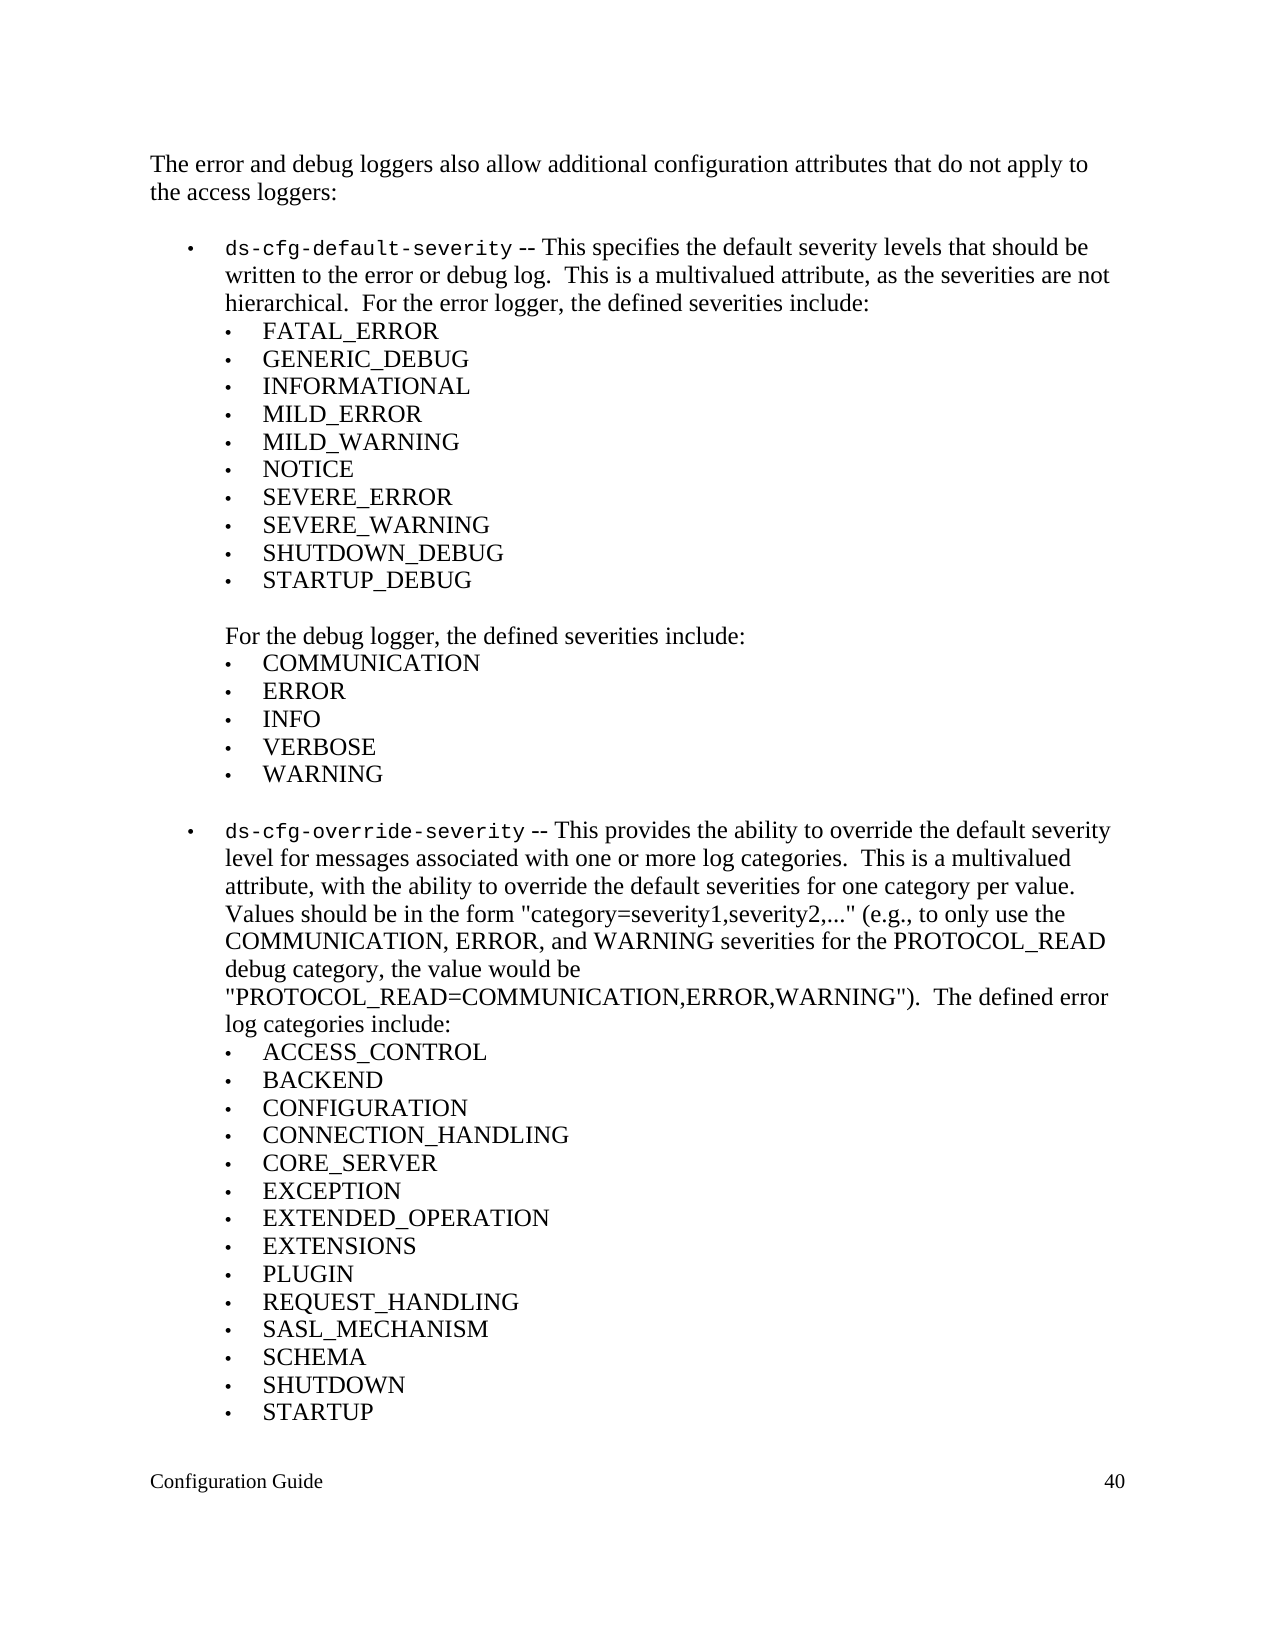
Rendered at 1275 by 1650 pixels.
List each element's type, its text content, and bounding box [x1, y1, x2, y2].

list CORE_SERVER [225, 1149, 1125, 1177]
list MILD_ERROR [225, 400, 1125, 428]
list SHUTDOWN [225, 1371, 1125, 1398]
list STARTUP [225, 1398, 1125, 1426]
list FATAL_ERROR [225, 317, 1125, 345]
list SHUTDOWN_DEBUG [225, 539, 1125, 566]
list EXCEPTION [225, 1177, 1125, 1204]
list SASL_MECHANISM [225, 1315, 1125, 1343]
list For the debug logger, the defined severities include: [187, 594, 1125, 649]
list SEVERE_WARNING [225, 511, 1125, 539]
list STARTUP_DEBUG [225, 566, 1125, 594]
list REQUEST_HANDLING [225, 1288, 1125, 1315]
list ACCESS_CONTROL [225, 1038, 1125, 1066]
list MILD_WARNING [225, 428, 1125, 456]
list VERBOSE [225, 733, 1125, 760]
list EXTENDED_OPERATION [225, 1204, 1125, 1232]
list EXTENSIONS [225, 1232, 1125, 1260]
list PLUGIN [225, 1260, 1125, 1288]
list INFO [225, 705, 1125, 733]
list BACKEND [225, 1066, 1125, 1094]
list ds-cfg-override-severity -- This provides the ability to override the default severity level for messages associated with one or more log categories. This is a multivalued attribute, with the ability to override the default severities for one category per value. Values should be in the form "category=severity1,severity2,..." (e.g., to only use the COMMUNICATION, ERROR, and WARNING severities for the PROTOCOL_READ debug category, the value would be "PROTOCOL_READ=COMMUNICATION,ERROR,WARNING"). The defined error log categories include: [187, 816, 1125, 1038]
list COMMUNICATION [225, 649, 1125, 677]
list CONNECTION_HANDLING [225, 1121, 1125, 1149]
list ERROR [225, 677, 1125, 705]
list ds-cfg-default-severity -- This specifies the default severity levels that should be written to the error or debug log. This is a multivalued attribute, as the severities are not hierarchical. For the error logger, the defined severities include: [187, 233, 1125, 317]
list SCHEMA [225, 1343, 1125, 1371]
list NOTICE [225, 456, 1125, 483]
list SEVERE_ERROR [225, 483, 1125, 511]
text The error and debug loggers also allow additional configuration attributes that do not apply to the access loggers: [150, 150, 1125, 205]
list WARNING [225, 760, 1125, 788]
list GENERIC_DEBUG [225, 345, 1125, 372]
list INFORMATIONAL [225, 372, 1125, 400]
list CONFIGURATION [225, 1094, 1125, 1121]
